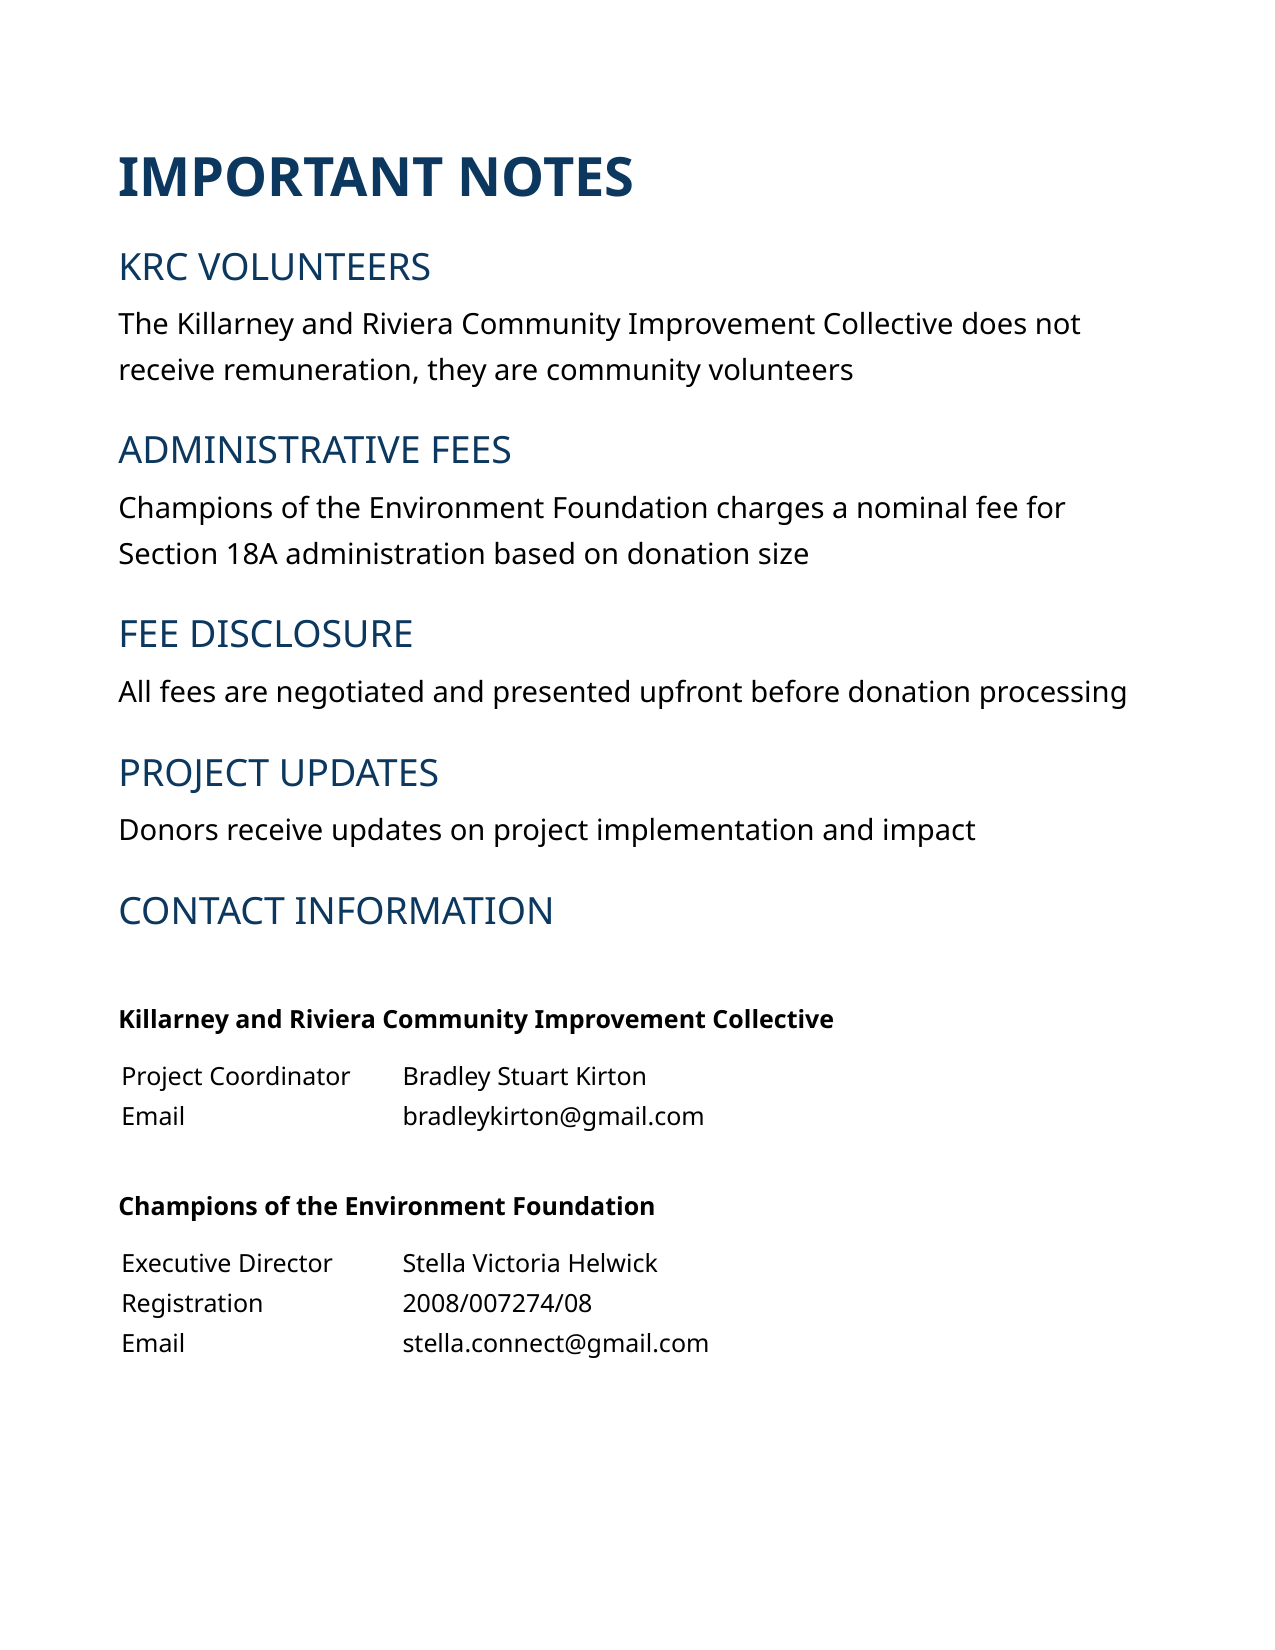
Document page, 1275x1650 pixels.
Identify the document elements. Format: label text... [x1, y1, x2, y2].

subtitle CONTACT INFORMATION [118, 884, 1157, 935]
subtitle KRC VOLUNTEERS [118, 240, 1157, 291]
table_header Stella Victoria Helwick [399, 1243, 765, 1283]
table_cell stella.connect@gmail.com [399, 1323, 765, 1362]
subtitle ADMINISTRATIVE FEES [118, 424, 1157, 475]
text Champions of the Environment Foundation [118, 1189, 1157, 1223]
subtitle FEE DISCLOSURE [118, 608, 1157, 659]
text All fees are negotiated and presented upfront before donation processing [118, 671, 1157, 711]
table_header Bradley Stuart Kirton [399, 1055, 765, 1095]
table_cell Registration [118, 1283, 399, 1322]
text Champions of the Environment Foundation charges a nominal fee for Section 18A administration based on donation size [118, 487, 1157, 573]
table_cell bradleykirton@gmail.com [399, 1095, 765, 1135]
text Donors receive updates on project implementation and impact [118, 809, 1157, 849]
text The Killarney and Riviera Community Improvement Collective does not receive remuneration, they are community volunteers [118, 303, 1157, 389]
subtitle PROJECT UPDATES [118, 746, 1157, 797]
table_cell Email [118, 1323, 399, 1362]
table_cell 2008/007274/08 [399, 1283, 765, 1322]
table_cell Email [118, 1095, 399, 1135]
table_header Project Coordinator [118, 1055, 399, 1095]
text Killarney and Riviera Community Improvement Collective [118, 1002, 1157, 1036]
subtitle IMPORTANT NOTES [118, 139, 1157, 213]
table_header Executive Director [118, 1243, 399, 1283]
